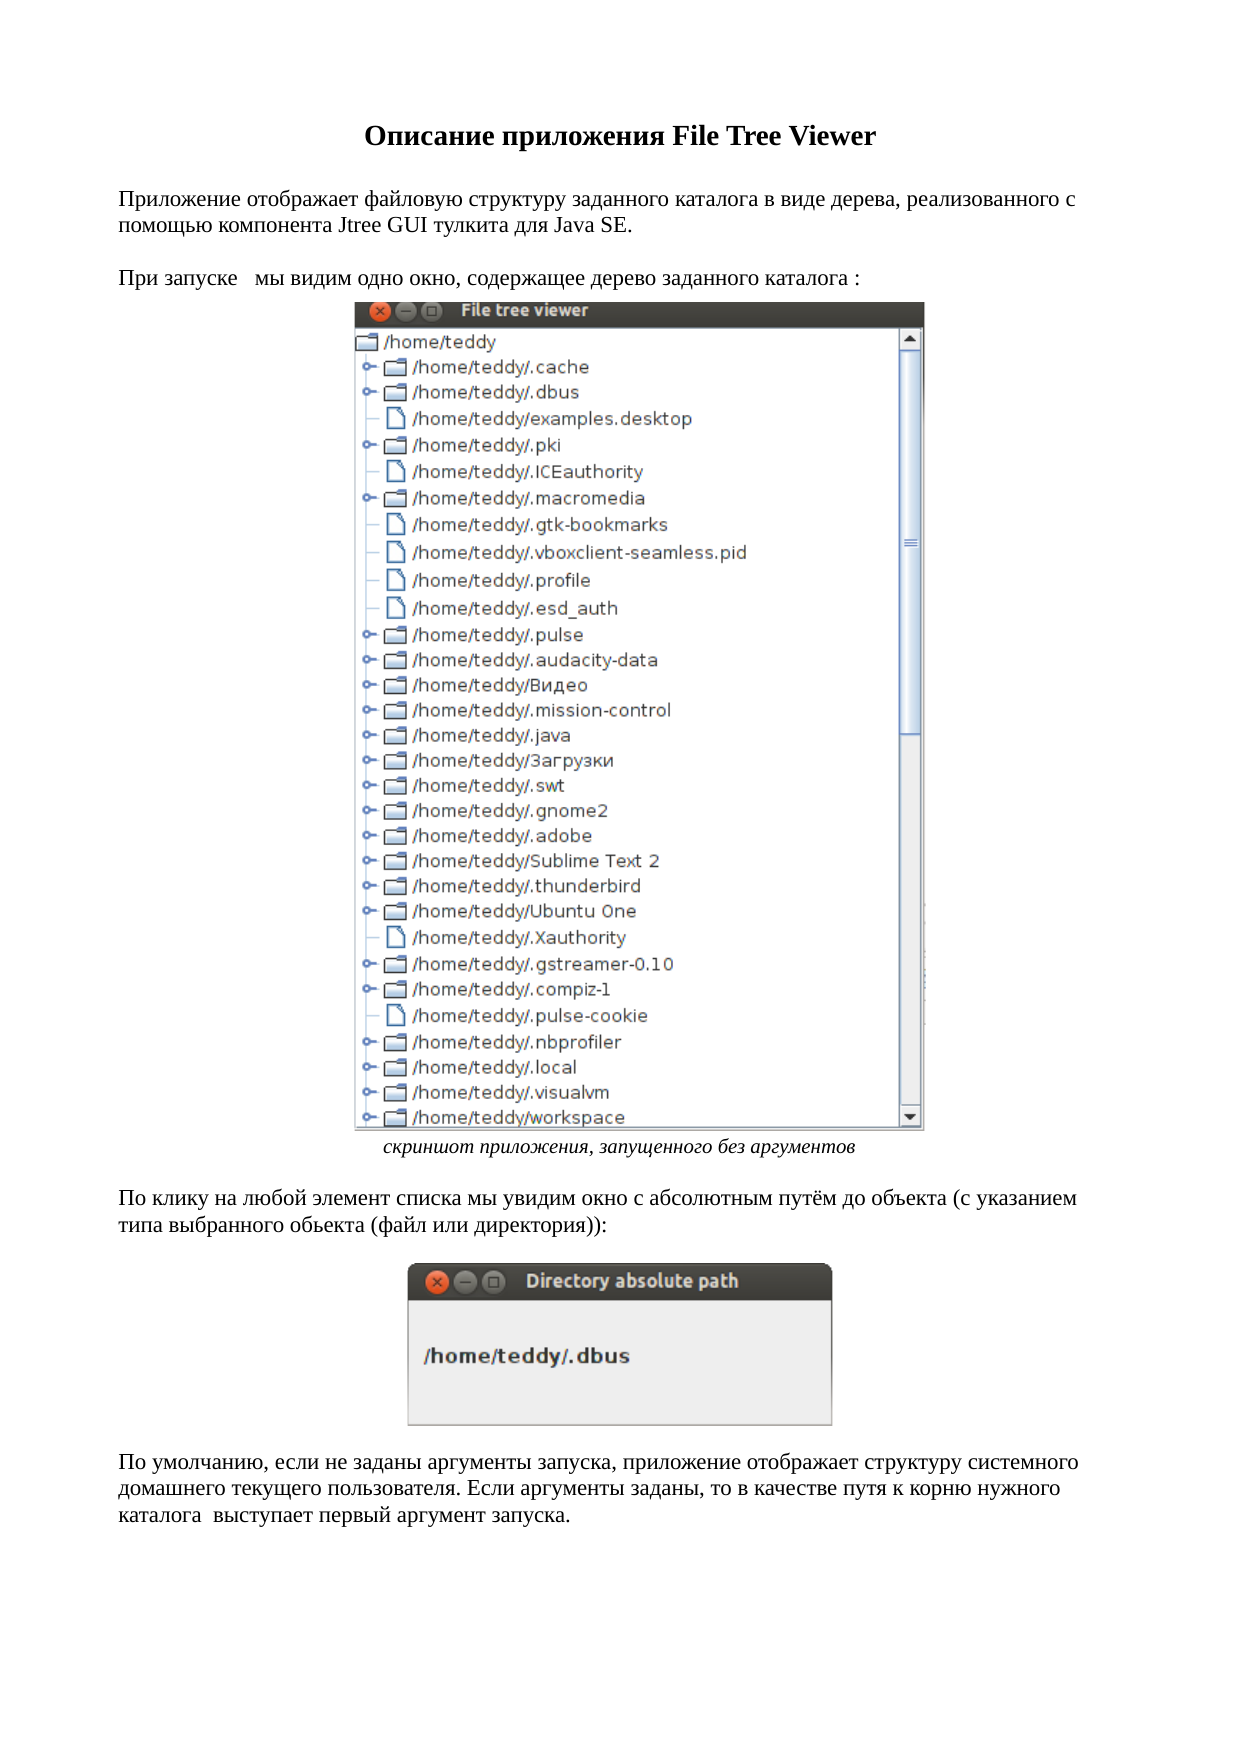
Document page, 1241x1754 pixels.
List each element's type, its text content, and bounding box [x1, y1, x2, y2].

text По клику на любой элемент списка мы увидим окно с абсолютным путём до объекта (c указанием типа выбранного обьекта (файл или директория)): [118, 1184, 1122, 1237]
picture [407, 1263, 833, 1426]
text При запуске мы видим одно окно, содержащее дерево заданного каталога : [118, 264, 1122, 291]
text Описание приложения File Tree Viewer [118, 118, 1122, 152]
text По умолчанию, если не заданы аргументы запуска, приложение отображает структуру системного домашнего текущего пользователя. Если аргументы заданы, то в качестве путя к корню нужного каталога выступает первый аргумент запуска. [118, 1448, 1122, 1527]
text Приложение отображает файловую структуру заданного каталога в виде дерева, реализованного с помощью компонента Jtree GUI тулкита для Java SE. [118, 185, 1122, 238]
text скриншот приложения, запущенного без аргументов [118, 1134, 1122, 1158]
picture [354, 302, 926, 1131]
